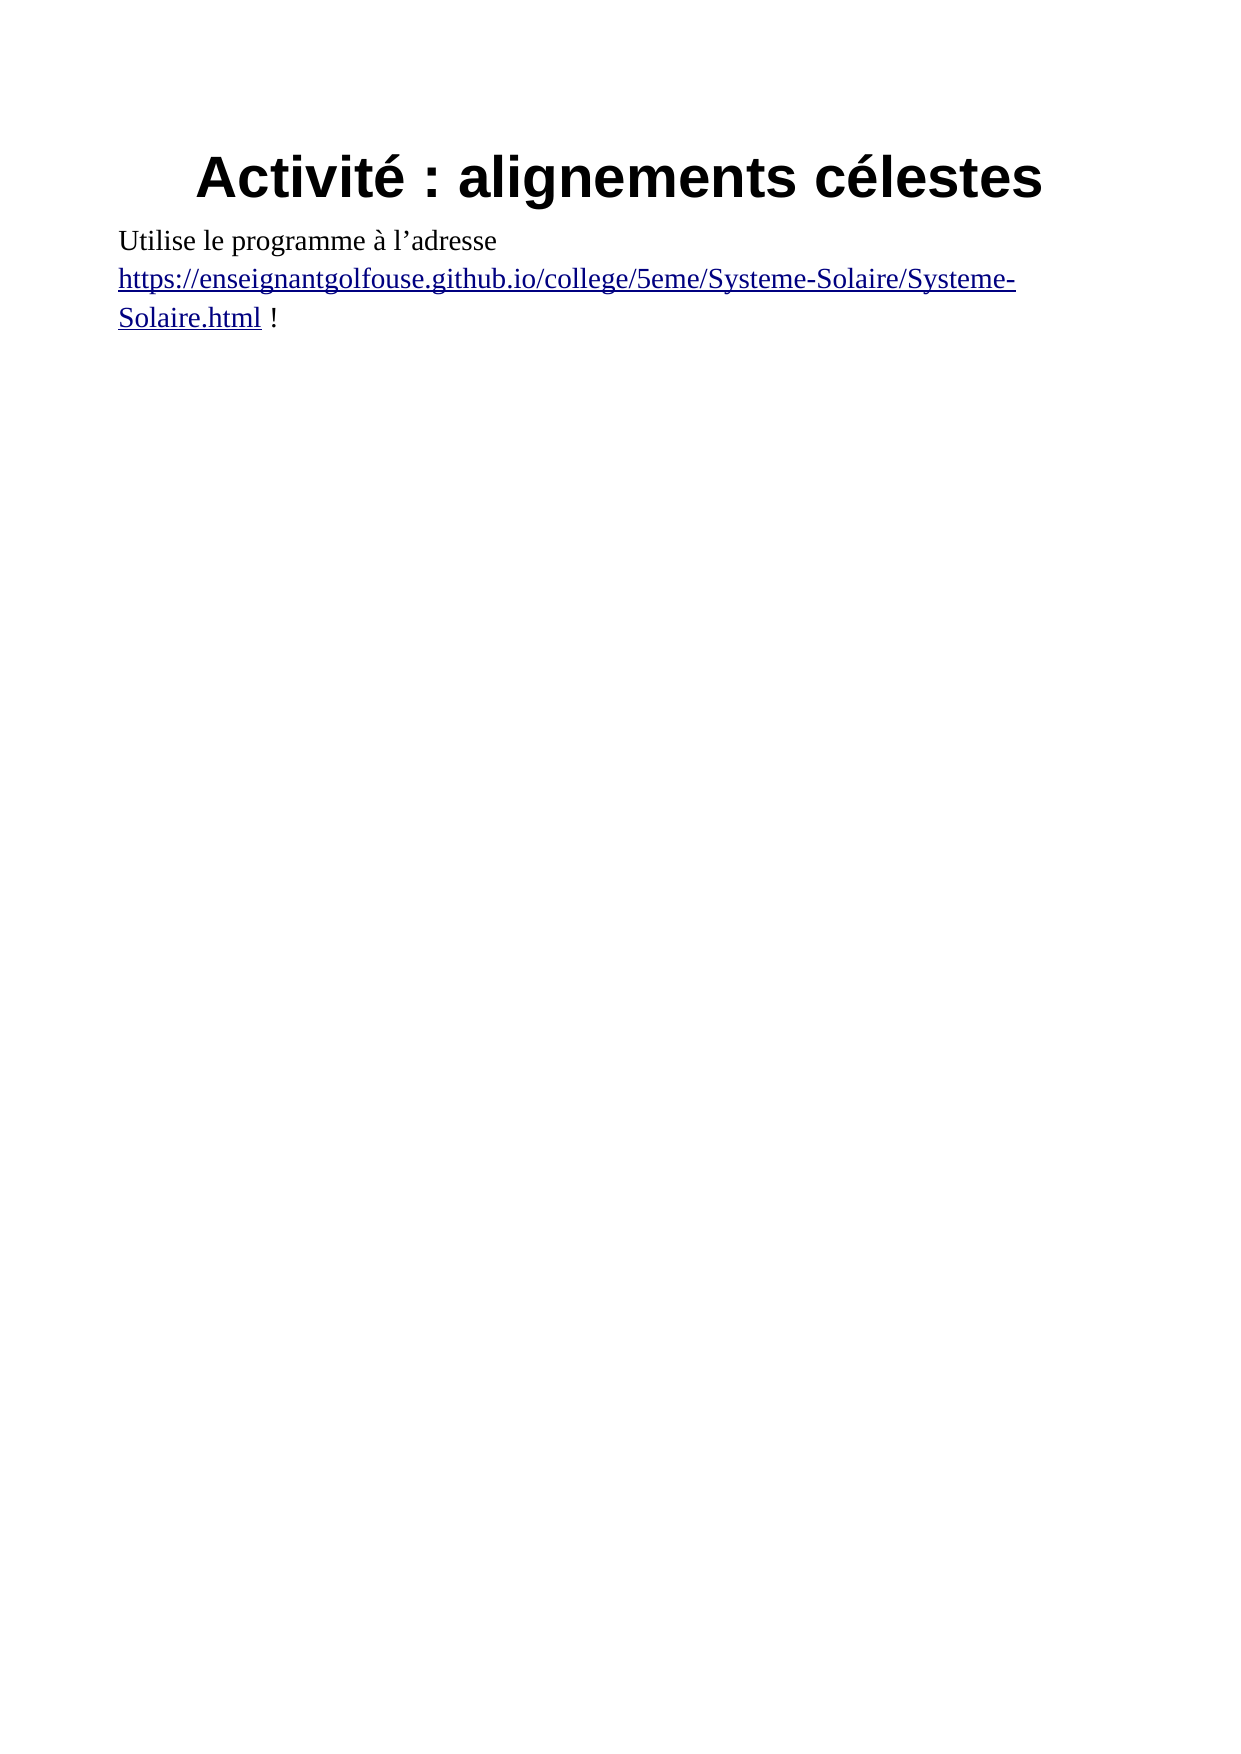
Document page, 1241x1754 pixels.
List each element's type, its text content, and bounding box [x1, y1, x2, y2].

text Utilise le programme à l’adresse https://enseignantgolfouse.github.io/college/5eme/Systeme-Solaire/Systeme-Solaire.html ! [118, 223, 1122, 333]
title Activité : alignements célestes [118, 143, 1122, 210]
